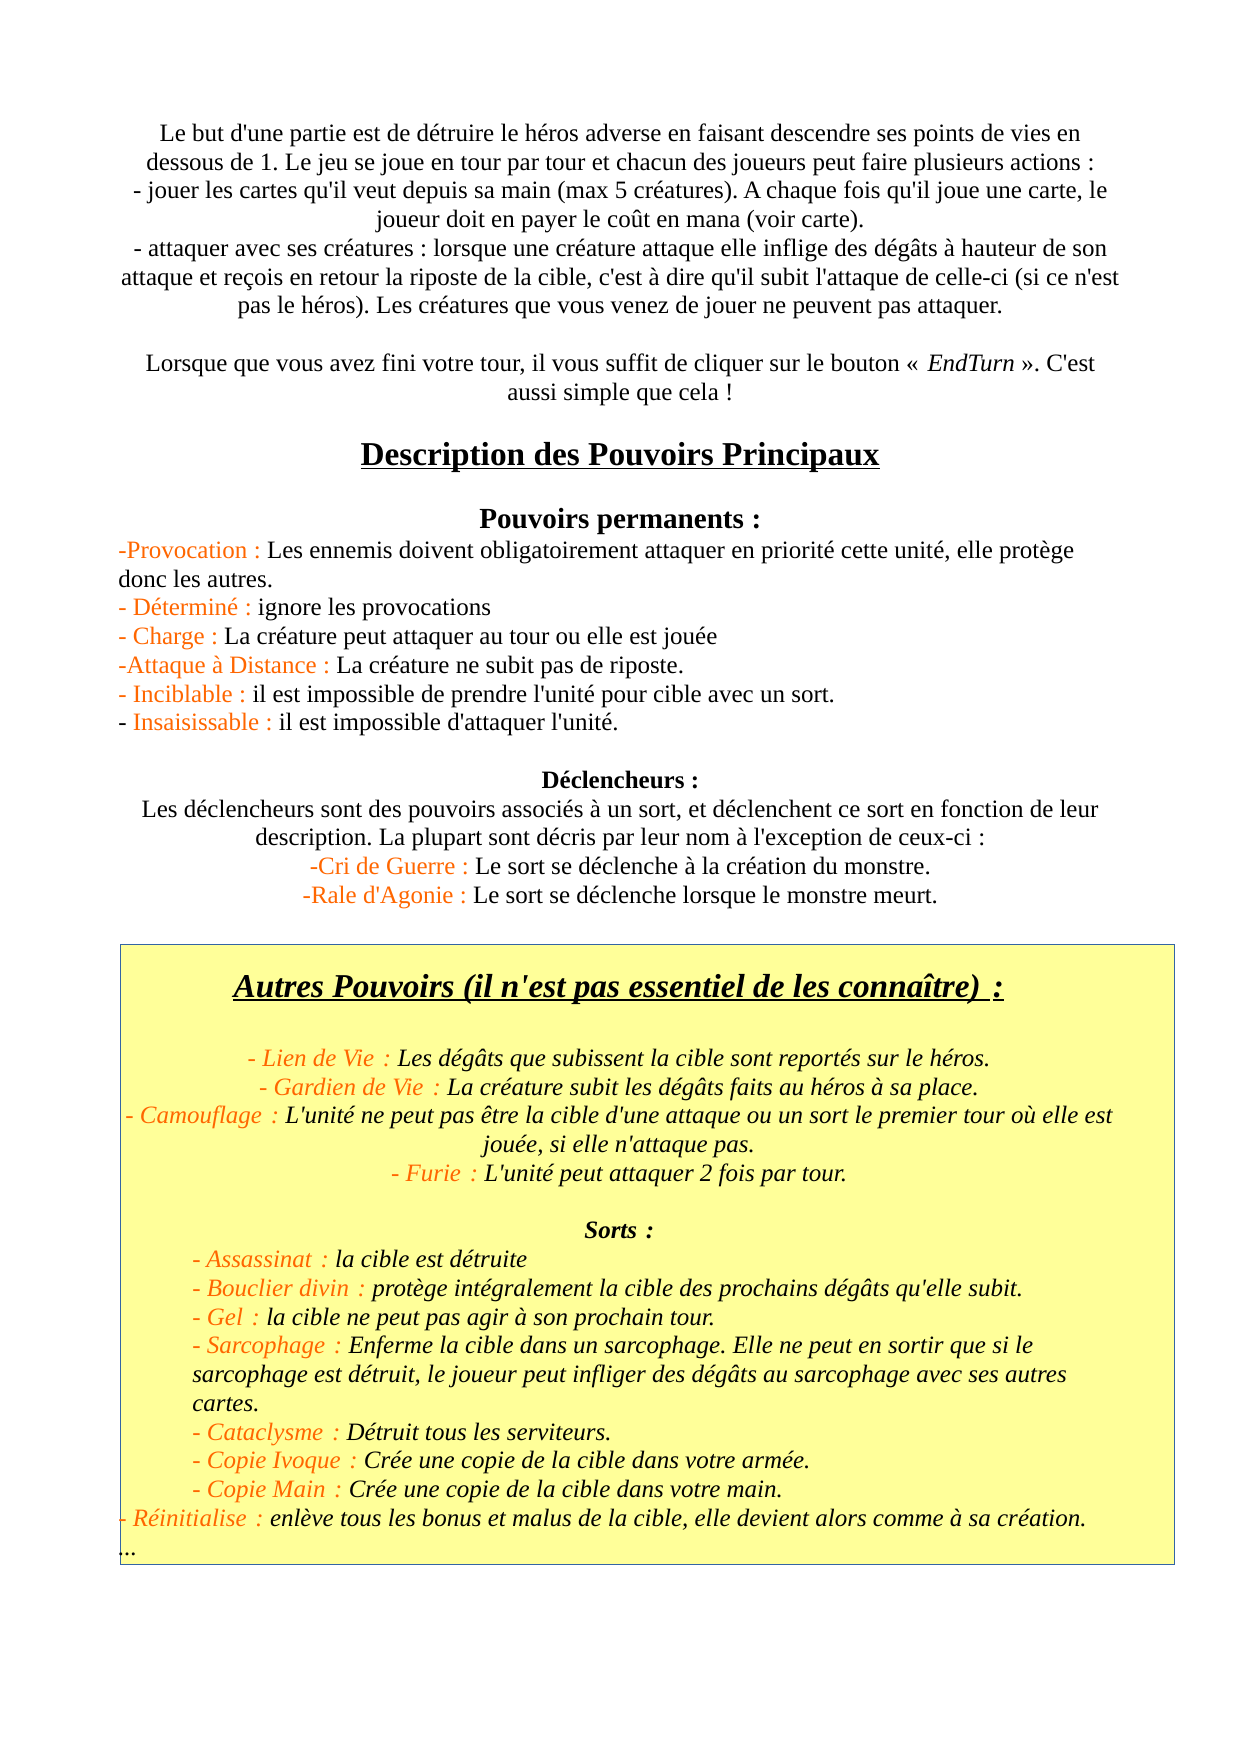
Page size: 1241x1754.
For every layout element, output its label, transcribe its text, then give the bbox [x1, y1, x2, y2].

text -Rale d'Agonie : Le sort se déclenche lorsque le monstre meurt. [118, 880, 1122, 909]
text - Insaisissable : il est impossible d'attaquer l'unité. [118, 707, 1122, 736]
text -Cri de Guerre : Le sort se déclenche à la création du monstre. [118, 851, 1122, 880]
text Les déclencheurs sont des pouvoirs associés à un sort, et déclenchent ce sort en fonction de leur description. La plupart sont décris par leur nom à l'exception de ceux-ci : [118, 794, 1122, 851]
text Pouvoirs permanents : [118, 501, 1122, 535]
text Le but d'une partie est de détruire le héros adverse en faisant descendre ses points de vies en dessous de 1. Le jeu se joue en tour par tour et chacun des joueurs peut faire plusieurs actions : [118, 118, 1122, 176]
text - Inciblable : il est impossible de prendre l'unité pour cible avec un sort. [118, 679, 1122, 707]
text -Provocation : Les ennemis doivent obligatoirement attaquer en priorité cette unité, elle protège donc les autres. [118, 535, 1122, 592]
text Lorsque que vous avez fini votre tour, il vous suffit de cliquer sur le bouton « EndTurn ». C'est aussi simple que cela ! [118, 348, 1122, 406]
text Déclencheurs : [118, 765, 1122, 794]
text - attaquer avec ses créatures : lorsque une créature attaque elle inflige des dégâts à hauteur de son attaque et reçois en retour la riposte de la cible, c'est à dire qu'il subit l'attaque de celle-ci (si ce n'est pas le héros). Les créatures que vous venez de jouer ne peuvent pas attaquer. [118, 233, 1122, 319]
text - Charge : La créature peut attaquer au tour ou elle est jouée [118, 621, 1122, 650]
text Description des Pouvoirs Principaux [118, 434, 1122, 473]
text - jouer les cartes qu'il veut depuis sa main (max 5 créatures). A chaque fois qu'il joue une carte, le joueur doit en payer le coût en mana (voir carte). [118, 176, 1122, 233]
text - Déterminé : ignore les provocations [118, 592, 1122, 621]
text -Attaque à Distance : La créature ne subit pas de riposte. [118, 650, 1122, 679]
